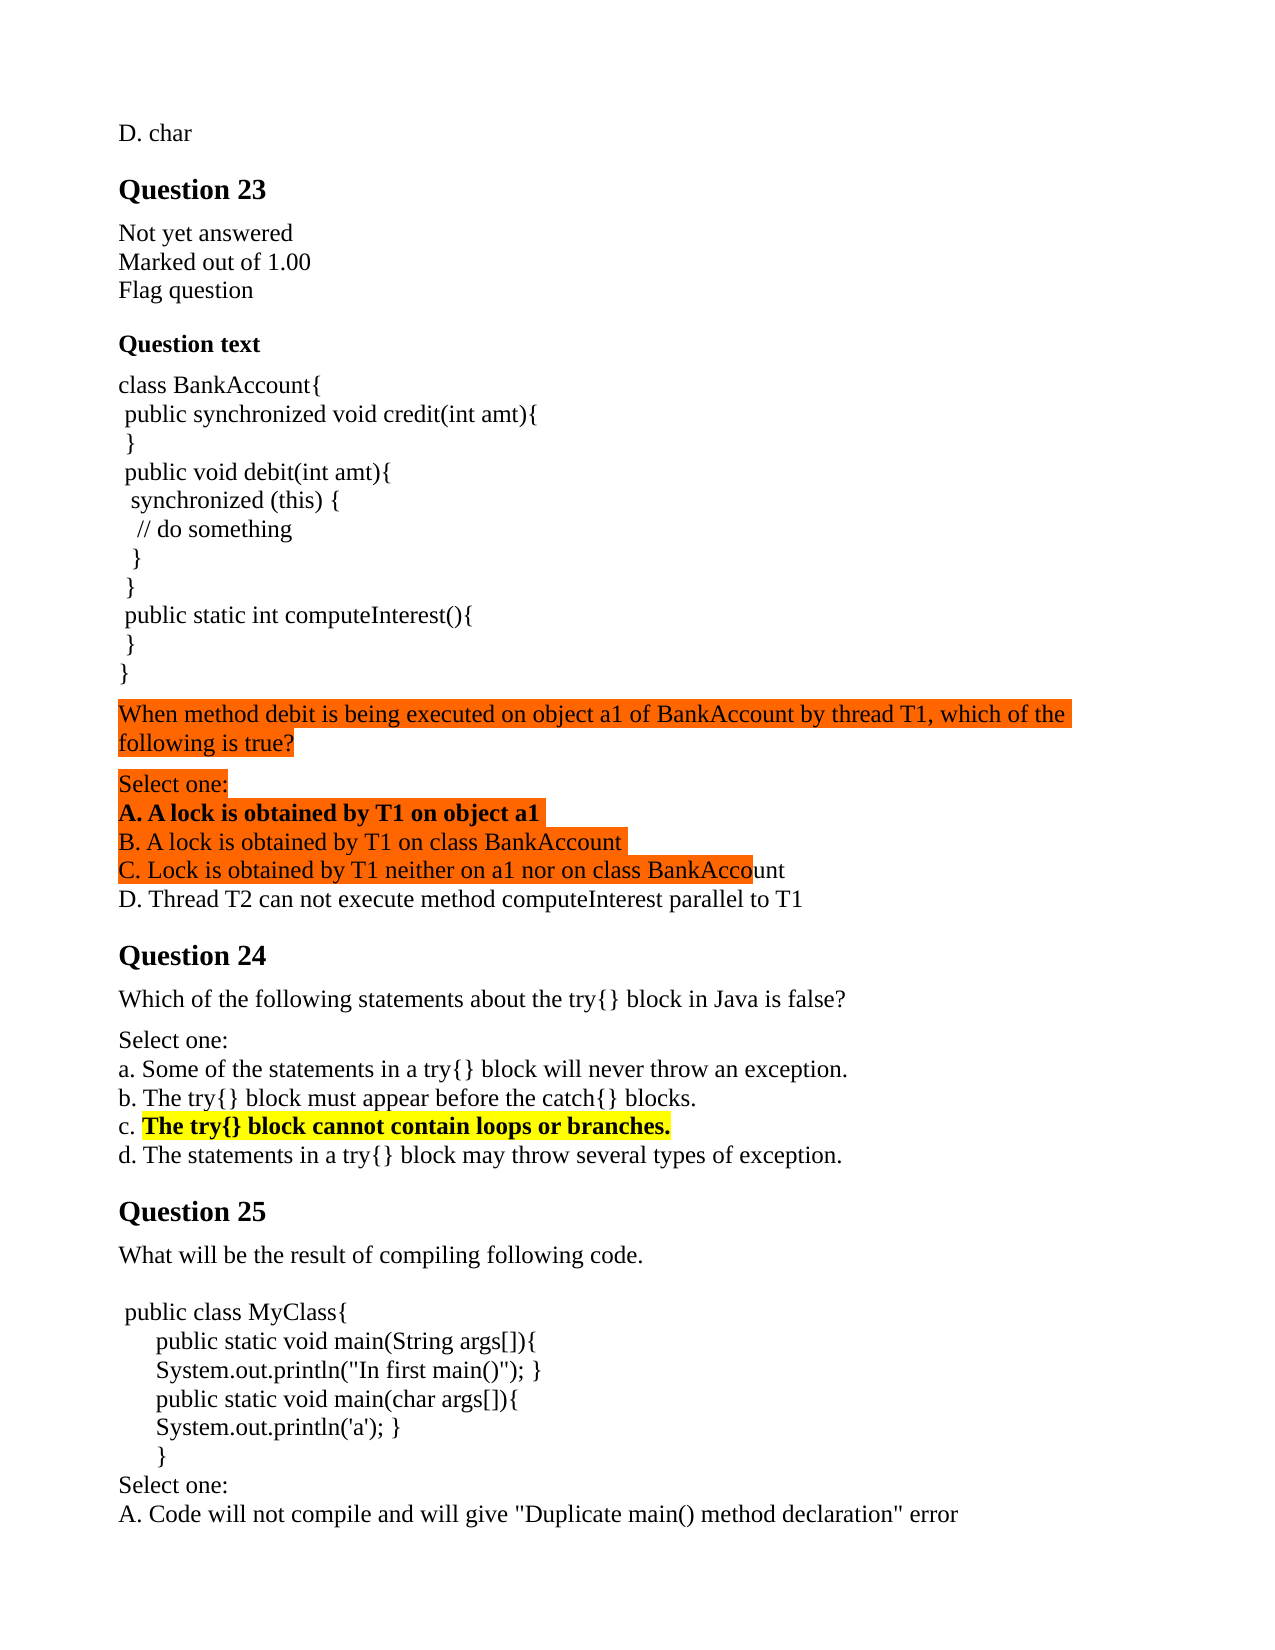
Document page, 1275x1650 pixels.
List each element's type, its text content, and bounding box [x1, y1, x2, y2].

text C. Lock is obtained by T1 neither on a1 nor on class BankAccount [118, 855, 1157, 884]
text What will be the result of compiling following code. public class MyClass{ public static void main(String args[]){ System.out.println("In first main()"); } public static void main(char args[]){ System.out.println('a'); } } [118, 1240, 1157, 1470]
text A. Code will not compile and will give "Duplicate main() method declaration" error [118, 1499, 1157, 1527]
text When method debit is being executed on object a1 of BankAccount by thread T1, which of the following is true? [118, 699, 1157, 757]
text Which of the following statements about the try{} block in Java is false? [118, 984, 1157, 1013]
text D. char [118, 118, 1157, 147]
text class BankAccount{ public synchronized void credit(int amt){ } public void debit(int amt){ synchronized (this) { // do something } } public static int computeInterest(){ } } [118, 370, 1157, 687]
subtitle Question text [118, 329, 1157, 358]
text Select one: [118, 769, 1157, 798]
text d. The statements in a try{} block may throw several types of exception. [118, 1140, 1157, 1169]
subtitle Question 23 [118, 172, 1157, 205]
text c. The try{} block cannot contain loops or branches. [118, 1111, 1157, 1140]
text Select one: [118, 1025, 1157, 1054]
text a. Some of the statements in a try{} block will never throw an exception. [118, 1054, 1157, 1083]
text D. Thread T2 can not execute method computeInterest parallel to T1 [118, 884, 1157, 913]
text B. A lock is obtained by T1 on class BankAccount [118, 827, 1157, 855]
subtitle Question 25 [118, 1194, 1157, 1227]
subtitle Question 24 [118, 938, 1157, 971]
text A. A lock is obtained by T1 on object a1 [118, 798, 1157, 827]
text b. The try{} block must appear before the catch{} blocks. [118, 1083, 1157, 1111]
text Select one: [118, 1470, 1157, 1499]
text Flag question [118, 275, 1157, 304]
text Not yet answered [118, 218, 1157, 247]
text Marked out of 1.00 [118, 247, 1157, 275]
